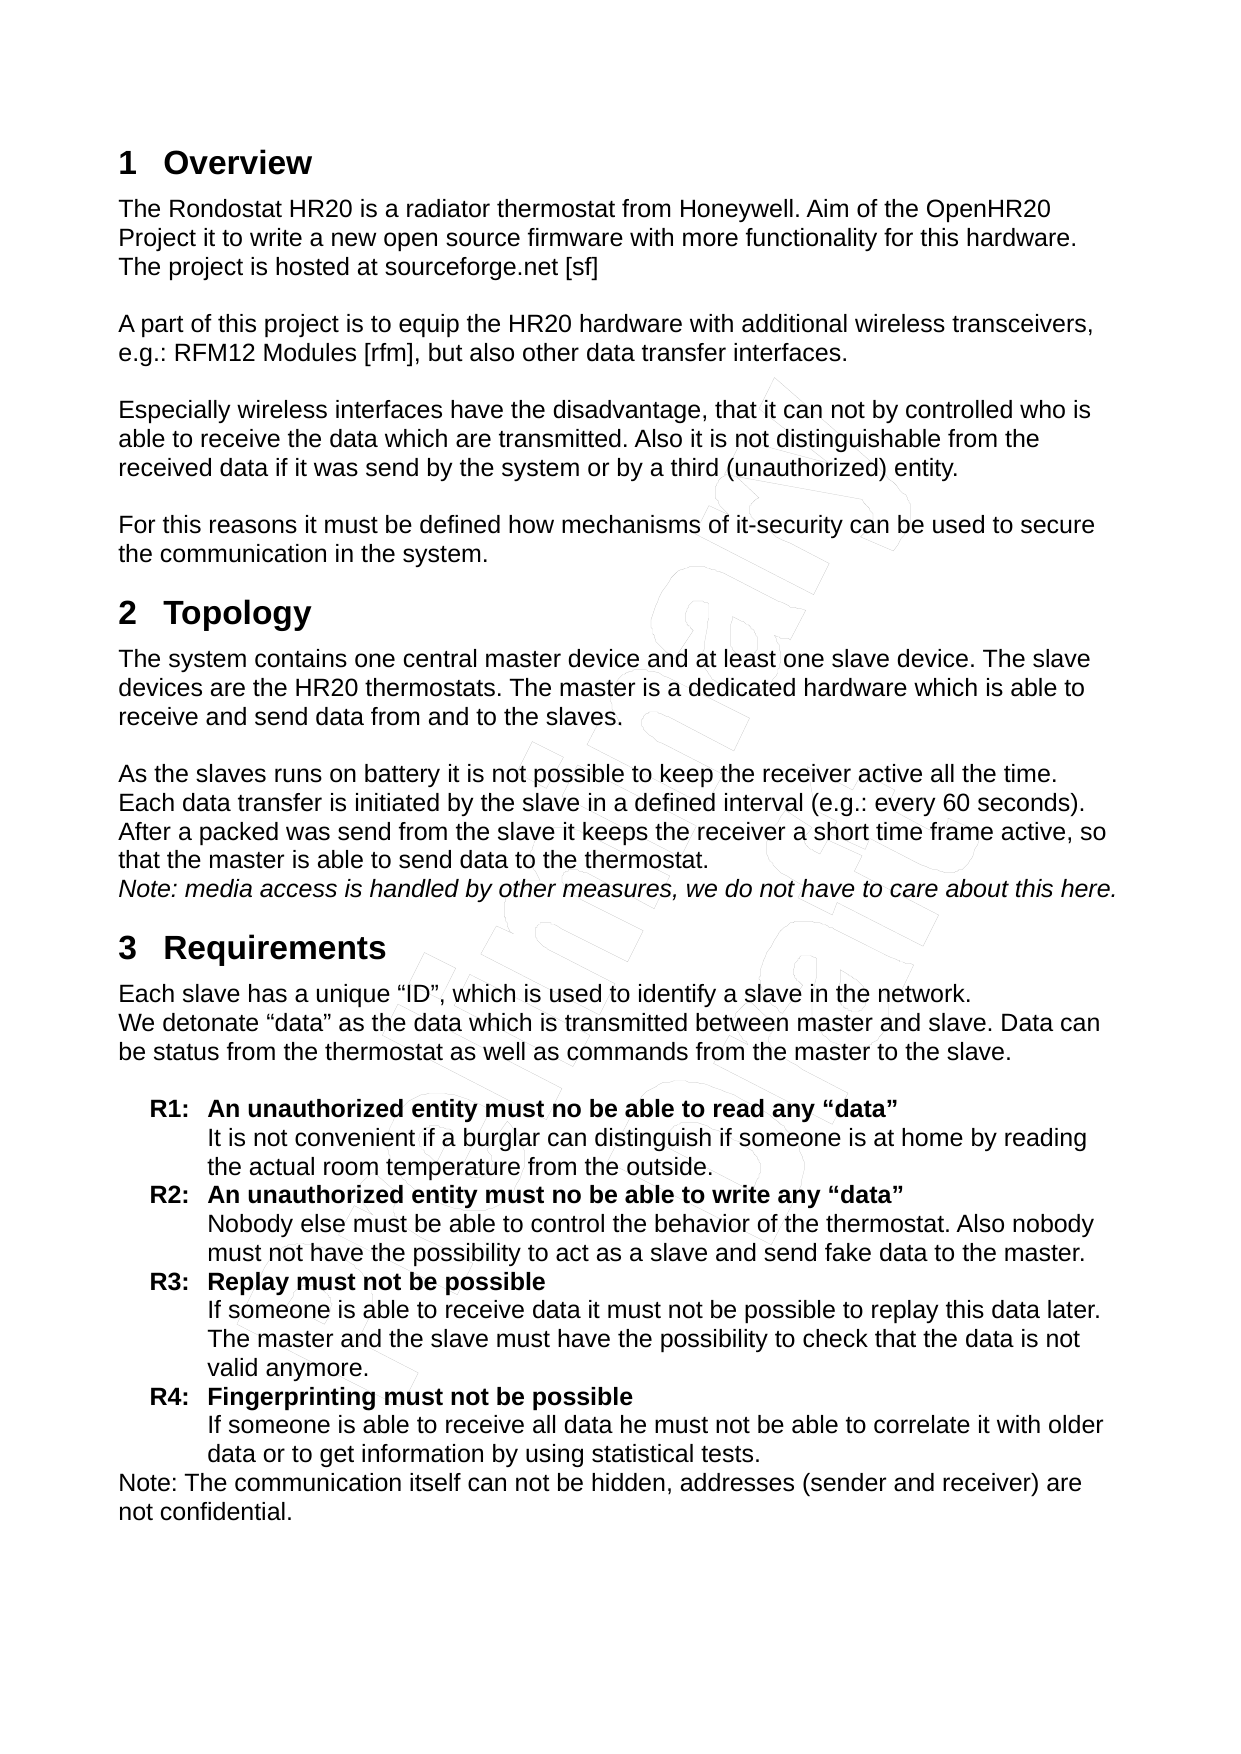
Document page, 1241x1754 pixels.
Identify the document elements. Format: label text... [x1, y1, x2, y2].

text R1: An unauthorized entity must no be able to read any “data” [149, 1094, 1122, 1123]
text Note: The communication itself can not be hidden, addresses (sender and receiver) are not confidential. [118, 1468, 1122, 1525]
text The Rondostat HR20 is a radiator thermostat from Honeywell. Aim of the OpenHR20 Project it to write a new open source firmware with more functionality for this hardware. [118, 194, 1122, 252]
text As the slaves runs on battery it is not possible to keep the receiver active all the time. Each data transfer is initiated by the slave in a defined interval (e.g.: every 60 seconds). After a packed was send from the slave it keeps the receiver a short time frame active, so that the master is able to send data to the thermostat. [118, 759, 1122, 874]
text R2: An unauthorized entity must no be able to write any “data” [149, 1180, 1122, 1209]
text We detonate “data” as the data which is transmitted between master and slave. Data can be status from the thermostat as well as commands from the master to the slave. [118, 1008, 1122, 1065]
text Especially wireless interfaces have the disadvantage, that it can not by controlled who is able to receive the data which are transmitted. Also it is not distinguishable from the received data if it was send by the system or by a third (unauthorized) entity. [118, 396, 1122, 482]
text The system contains one central master device and at least one slave device. The slave devices are the HR20 thermostats. The master is a dedicated hardware which is able to receive and send data from and to the slaves. [118, 644, 1122, 730]
subtitle Requirements [118, 928, 1122, 967]
text For this reasons it must be defined how mechanisms of it-security can be used to secure the communication in the system. [118, 511, 1122, 568]
text Nobody else must be able to control the behavior of the thermostat. Also nobody must not have the possibility to act as a slave and send fake data to the master. [149, 1209, 1122, 1267]
text It is not convenient if a burglar can distinguish if someone is at home by reading the actual room temperature from the outside. [149, 1123, 1122, 1180]
text R4: Fingerprinting must not be possible [149, 1382, 1122, 1410]
subtitle Topology [118, 593, 1122, 632]
text If someone is able to receive data it must not be possible to replay this data later. The master and the slave must have the possibility to check that the data is not valid anymore. [149, 1295, 1122, 1382]
text The project is hosted at sourceforge.net [sf] [118, 252, 1122, 281]
subtitle Overview [118, 143, 1122, 182]
text R3: Replay must not be possible [149, 1267, 1122, 1295]
text A part of this project is to equip the HR20 hardware with additional wireless transceivers, e.g.: RFM12 Modules [rfm], but also other data transfer interfaces. [118, 309, 1122, 367]
text If someone is able to receive all data he must not be able to correlate it with older data or to get information by using statistical tests. [149, 1410, 1122, 1468]
text Each slave has a unique “ID”, which is used to identify a slave in the network. [118, 979, 1122, 1008]
text Note: media access is handled by other measures, we do not have to care about this here. [118, 874, 1122, 903]
